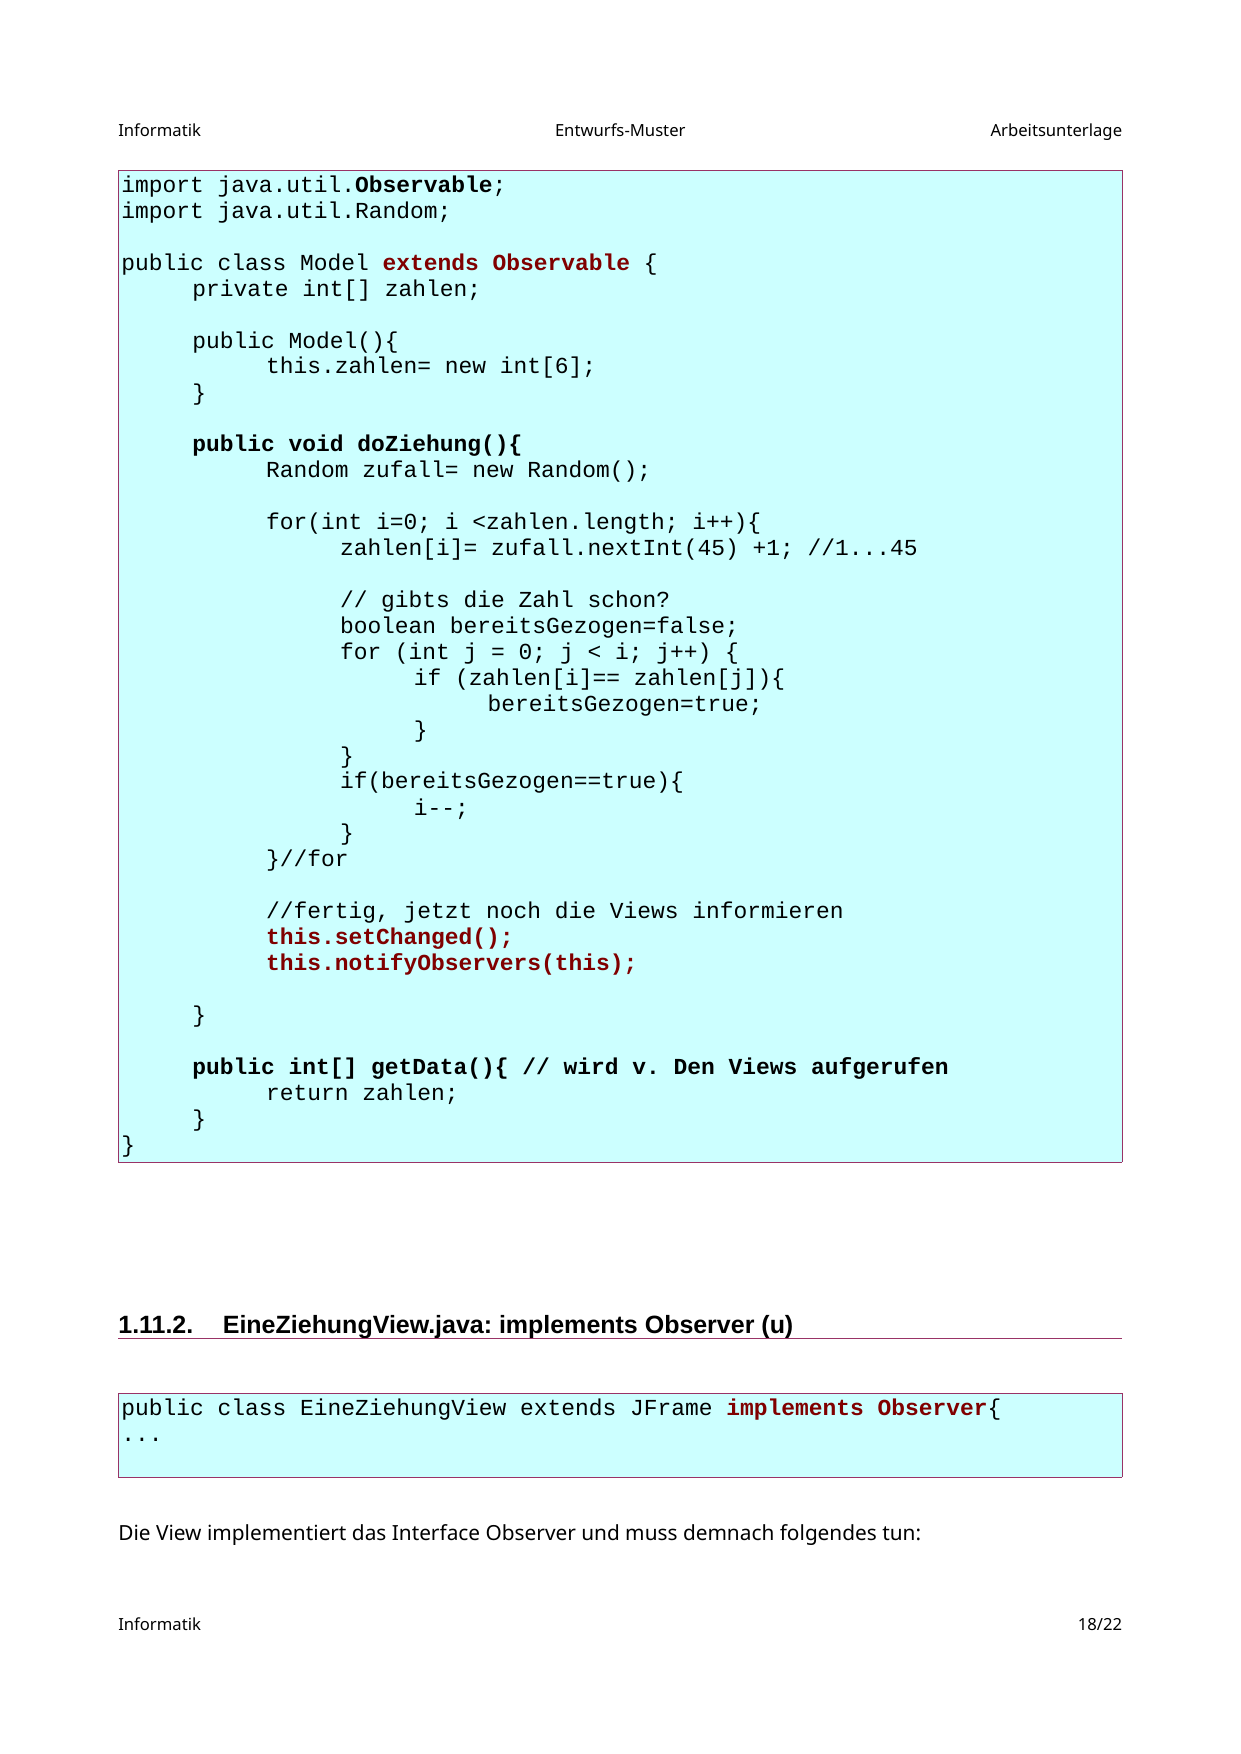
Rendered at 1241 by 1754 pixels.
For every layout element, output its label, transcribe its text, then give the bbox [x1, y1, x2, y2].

text } [119, 1104, 1122, 1130]
text this.zahlen= new int[6]; [119, 352, 1122, 378]
text } [119, 741, 1122, 767]
text } [119, 1130, 1122, 1162]
text if (zahlen[i]== zahlen[j]){ [119, 663, 1122, 689]
text for (int j = 0; j < i; j++) { [119, 637, 1122, 663]
text for(int i=0; i <zahlen.length; i++){ [119, 507, 1122, 533]
text Die View implementiert das Interface Observer und muss demnach folgendes tun: [118, 1518, 1122, 1546]
text private int[] zahlen; [119, 274, 1122, 300]
text } [119, 1000, 1122, 1026]
text ... [119, 1419, 1122, 1445]
text return zahlen; [119, 1078, 1122, 1104]
text public Model(){ [119, 326, 1122, 352]
text }//for [119, 845, 1122, 871]
text i--; [119, 793, 1122, 819]
text import java.util.Random; [119, 196, 1122, 222]
text this.setChanged(); [119, 922, 1122, 948]
text // gibts die Zahl schon? [119, 585, 1122, 611]
subtitle EineZiehungView.java: implements Observer (u) [118, 1310, 1122, 1338]
text } [119, 378, 1122, 404]
text } [119, 819, 1122, 845]
text if(bereitsGezogen==true){ [119, 767, 1122, 793]
text public class Model extends Observable { [119, 248, 1122, 274]
text public class EineZiehungView extends JFrame implements Observer{ [119, 1394, 1122, 1419]
text //fertig, jetzt noch die Views informieren [119, 897, 1122, 922]
text import java.util.Observable; [119, 171, 1122, 196]
text public int[] getData(){ // wird v. Den Views aufgerufen [119, 1052, 1122, 1078]
text Random zufall= new Random(); [119, 456, 1122, 482]
text zahlen[i]= zufall.nextInt(45) +1; //1...45 [119, 533, 1122, 559]
text this.notifyObservers(this); [119, 948, 1122, 974]
text bereitsGezogen=true; [119, 689, 1122, 715]
text public void doZiehung(){ [119, 430, 1122, 456]
text boolean bereitsGezogen=false; [119, 611, 1122, 637]
text } [119, 715, 1122, 741]
